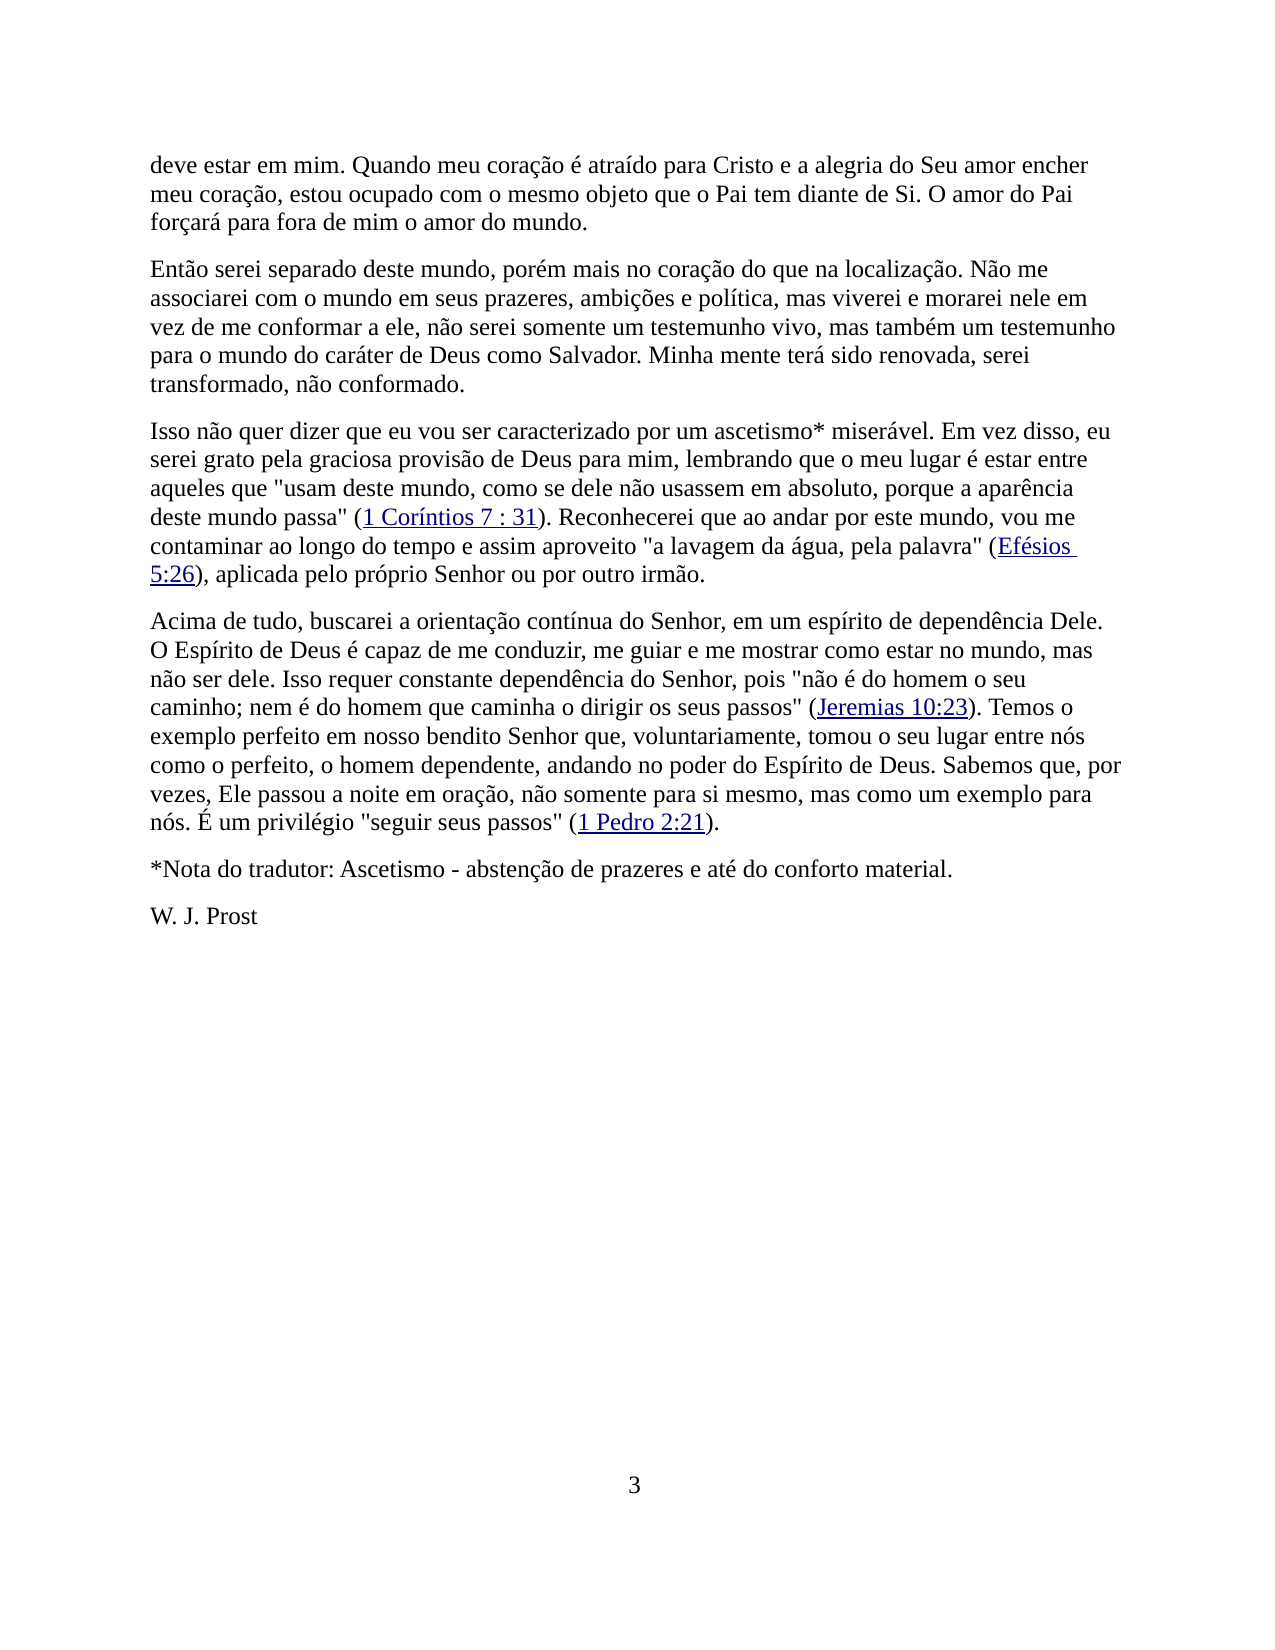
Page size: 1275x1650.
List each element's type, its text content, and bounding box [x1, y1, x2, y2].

text deve estar em mim. Quando meu coração é atraído para Cristo e a alegria do Seu amor encher meu coração, estou ocupado com o mesmo objeto que o Pai tem diante de Si. O amor do Pai forçará para fora de mim o amor do mundo. [150, 150, 1125, 236]
text Acima de tudo, buscarei a orientação contínua do Senhor, em um espírito de dependência Dele. O Espírito de Deus é capaz de me conduzir, me guiar e me mostrar como estar no mundo, mas não ser dele. Isso requer constante dependência do Senhor, pois "não é do homem o seu caminho; nem é do homem que caminha o dirigir os seus passos" (Jeremias 10:23). Temos o exemplo perfeito em nosso bendito Senhor que, voluntariamente, tomou o seu lugar entre nós como o perfeito, o homem dependente, andando no poder do Espírito de Deus. Sabemos que, por vezes, Ele passou a noite em oração, não somente para si mesmo, mas como um exemplo para nós. É um privilégio "seguir seus passos" (1 Pedro 2:21). [150, 606, 1125, 836]
text Isso não quer dizer que eu vou ser caracterizado por um ascetismo* miserável. Em vez disso, eu serei grato pela graciosa provisão de Deus para mim, lembrando que o meu lugar é estar entre aqueles que "usam deste mundo, como se dele não usassem em absoluto, porque a aparência deste mundo passa" (1 Coríntios 7 : 31). Reconhecerei que ao andar por este mundo, vou me contaminar ao longo do tempo e assim aproveito "a lavagem da água, pela palavra" (Efésios 5:26), aplicada pelo próprio Senhor ou por outro irmão. [150, 416, 1125, 588]
text Então serei separado deste mundo, porém mais no coração do que na localização. Não me associarei com o mundo em seus prazeres, ambições e política, mas viverei e morarei nele em vez de me conformar a ele, não serei somente um testemunho vivo, mas também um testemunho para o mundo do caráter de Deus como Salvador. Minha mente terá sido renovada, serei transformado, não conformado. [150, 254, 1125, 398]
text W. J. Prost [150, 901, 1125, 929]
text *Nota do tradutor: Ascetismo - abstenção de prazeres e até do conforto material. [150, 854, 1125, 883]
